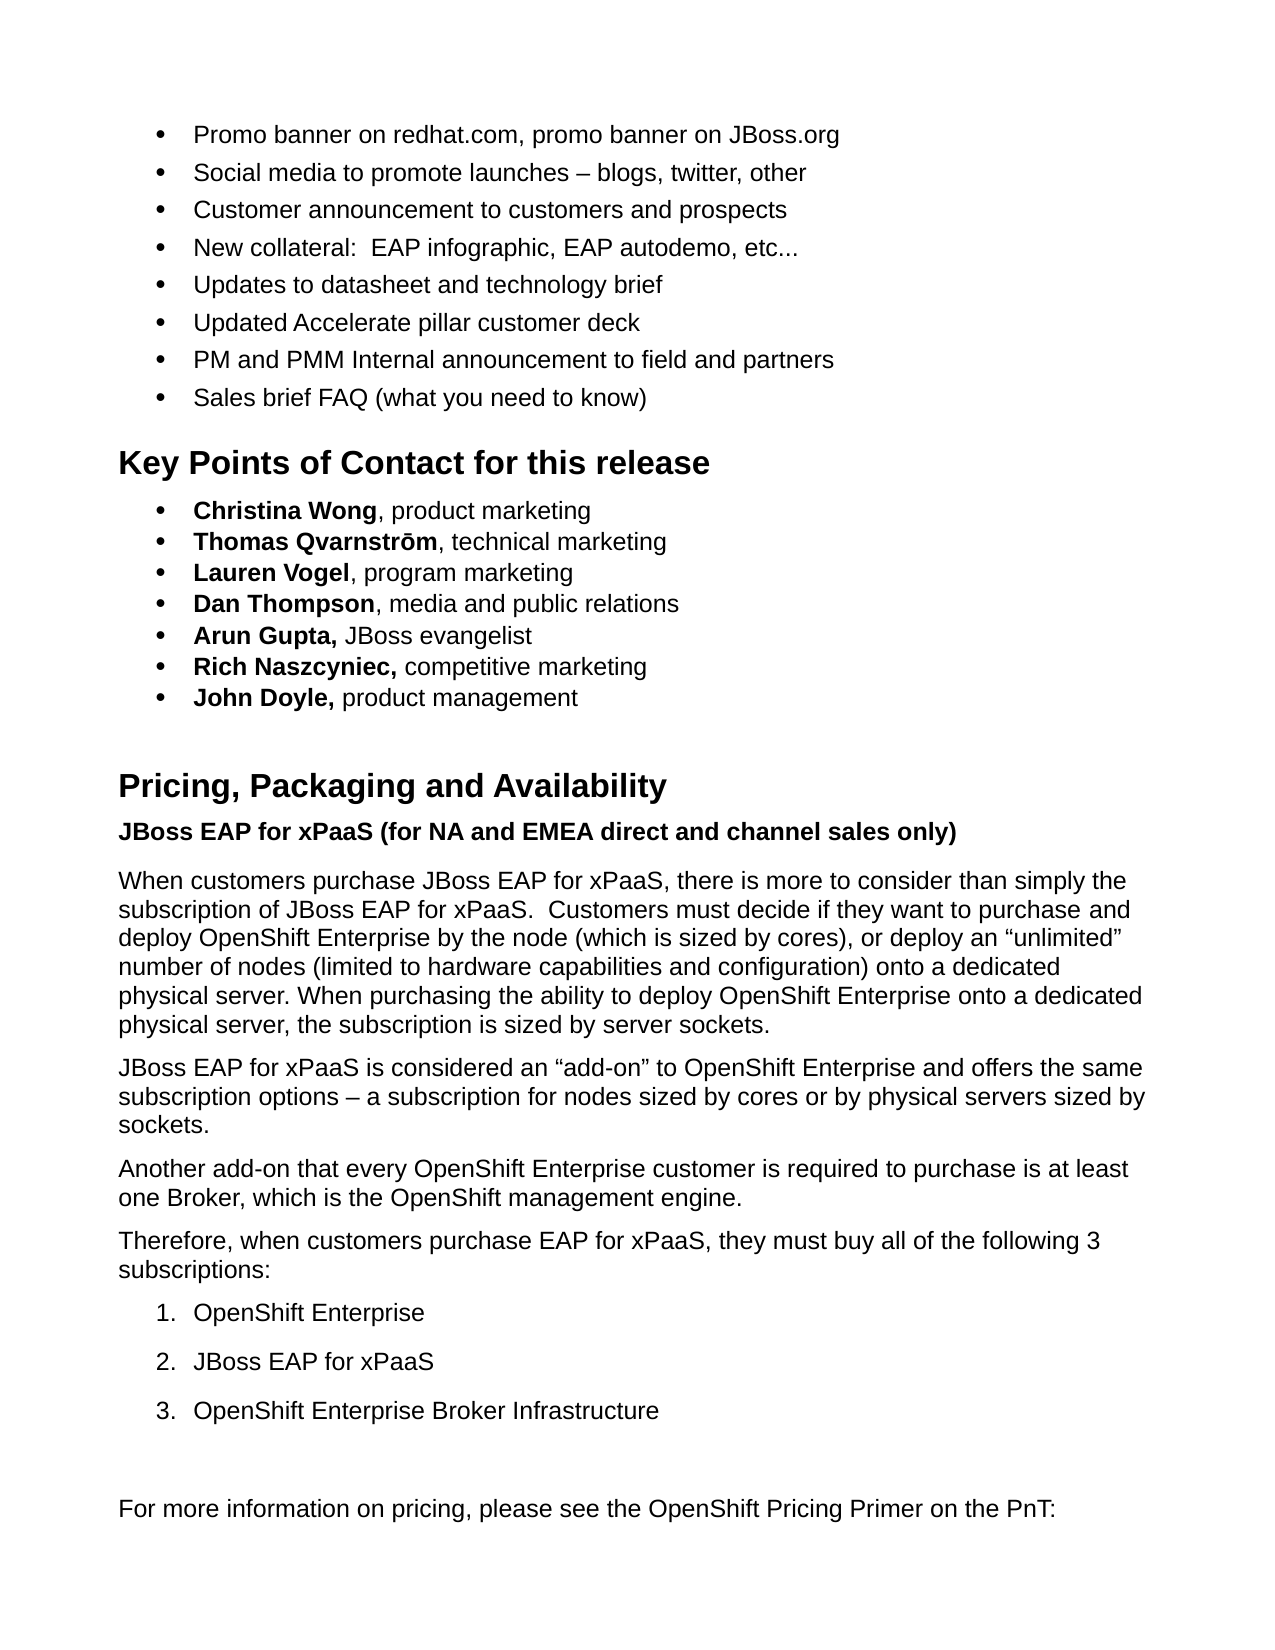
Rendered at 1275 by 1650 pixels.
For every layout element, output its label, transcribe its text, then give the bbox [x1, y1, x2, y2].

text For more information on pricing, please see the OpenShift Pricing Primer on the PnT: [118, 1494, 1157, 1523]
list Social media to promote launches – blogs, twitter, other [156, 156, 1157, 187]
list Customer announcement to customers and prospects [156, 193, 1157, 224]
list Promo banner on redhat.com, promo banner on JBoss.org [156, 118, 1157, 149]
list New collateral: EAP infographic, EAP autodemo, etc... [156, 231, 1157, 262]
text JBoss EAP for xPaaS (for NA and EMEA direct and channel sales only) [118, 817, 1157, 846]
list OpenShift Enterprise Broker Infrastructure [156, 1396, 1157, 1425]
text Another add-on that every OpenShift Enterprise customer is required to purchase is at least one Broker, which is the OpenShift management engine. [118, 1154, 1157, 1211]
text JBoss EAP for xPaaS is considered an “add-on” to OpenShift Enterprise and offers the same subscription options – a subscription for nodes sized by cores or by physical servers sized by sockets. [118, 1053, 1157, 1139]
text When customers purchase JBoss EAP for xPaaS, there is more to consider than simply the subscription of JBoss EAP for xPaaS. Customers must decide if they want to purchase and deploy OpenShift Enterprise by the node (which is sized by cores), or deploy an “unlimited” number of nodes (limited to hardware capabilities and configuration) onto a dedicated physical server. When purchasing the ability to deploy OpenShift Enterprise onto a dedicated physical server, the subscription is sized by server sockets. [118, 866, 1157, 1038]
list Arun Gupta, JBoss evangelist [156, 619, 1157, 650]
list Christina Wong, product marketing [156, 494, 1157, 525]
list Dan Thompson, media and public relations [156, 587, 1157, 619]
list Rich Naszcyniec, competitive marketing [156, 650, 1157, 681]
list Lauren Vogel, program marketing [156, 556, 1157, 587]
subtitle Pricing, Packaging and Availability [118, 766, 1157, 804]
text Therefore, when customers purchase EAP for xPaaS, they must buy all of the following 3 subscriptions: [118, 1226, 1157, 1283]
subtitle Key Points of Contact for this release [118, 443, 1157, 481]
list JBoss EAP for xPaaS [156, 1347, 1157, 1376]
list Sales brief FAQ (what you need to know) [156, 381, 1157, 412]
list Thomas Qvarnstrōm, technical marketing [156, 525, 1157, 556]
list Updates to datasheet and technology brief [156, 268, 1157, 299]
list OpenShift Enterprise [156, 1298, 1157, 1327]
list John Doyle, product management [156, 681, 1157, 712]
list PM and PMM Internal announcement to field and partners [156, 343, 1157, 374]
list Updated Accelerate pillar customer deck [156, 306, 1157, 337]
